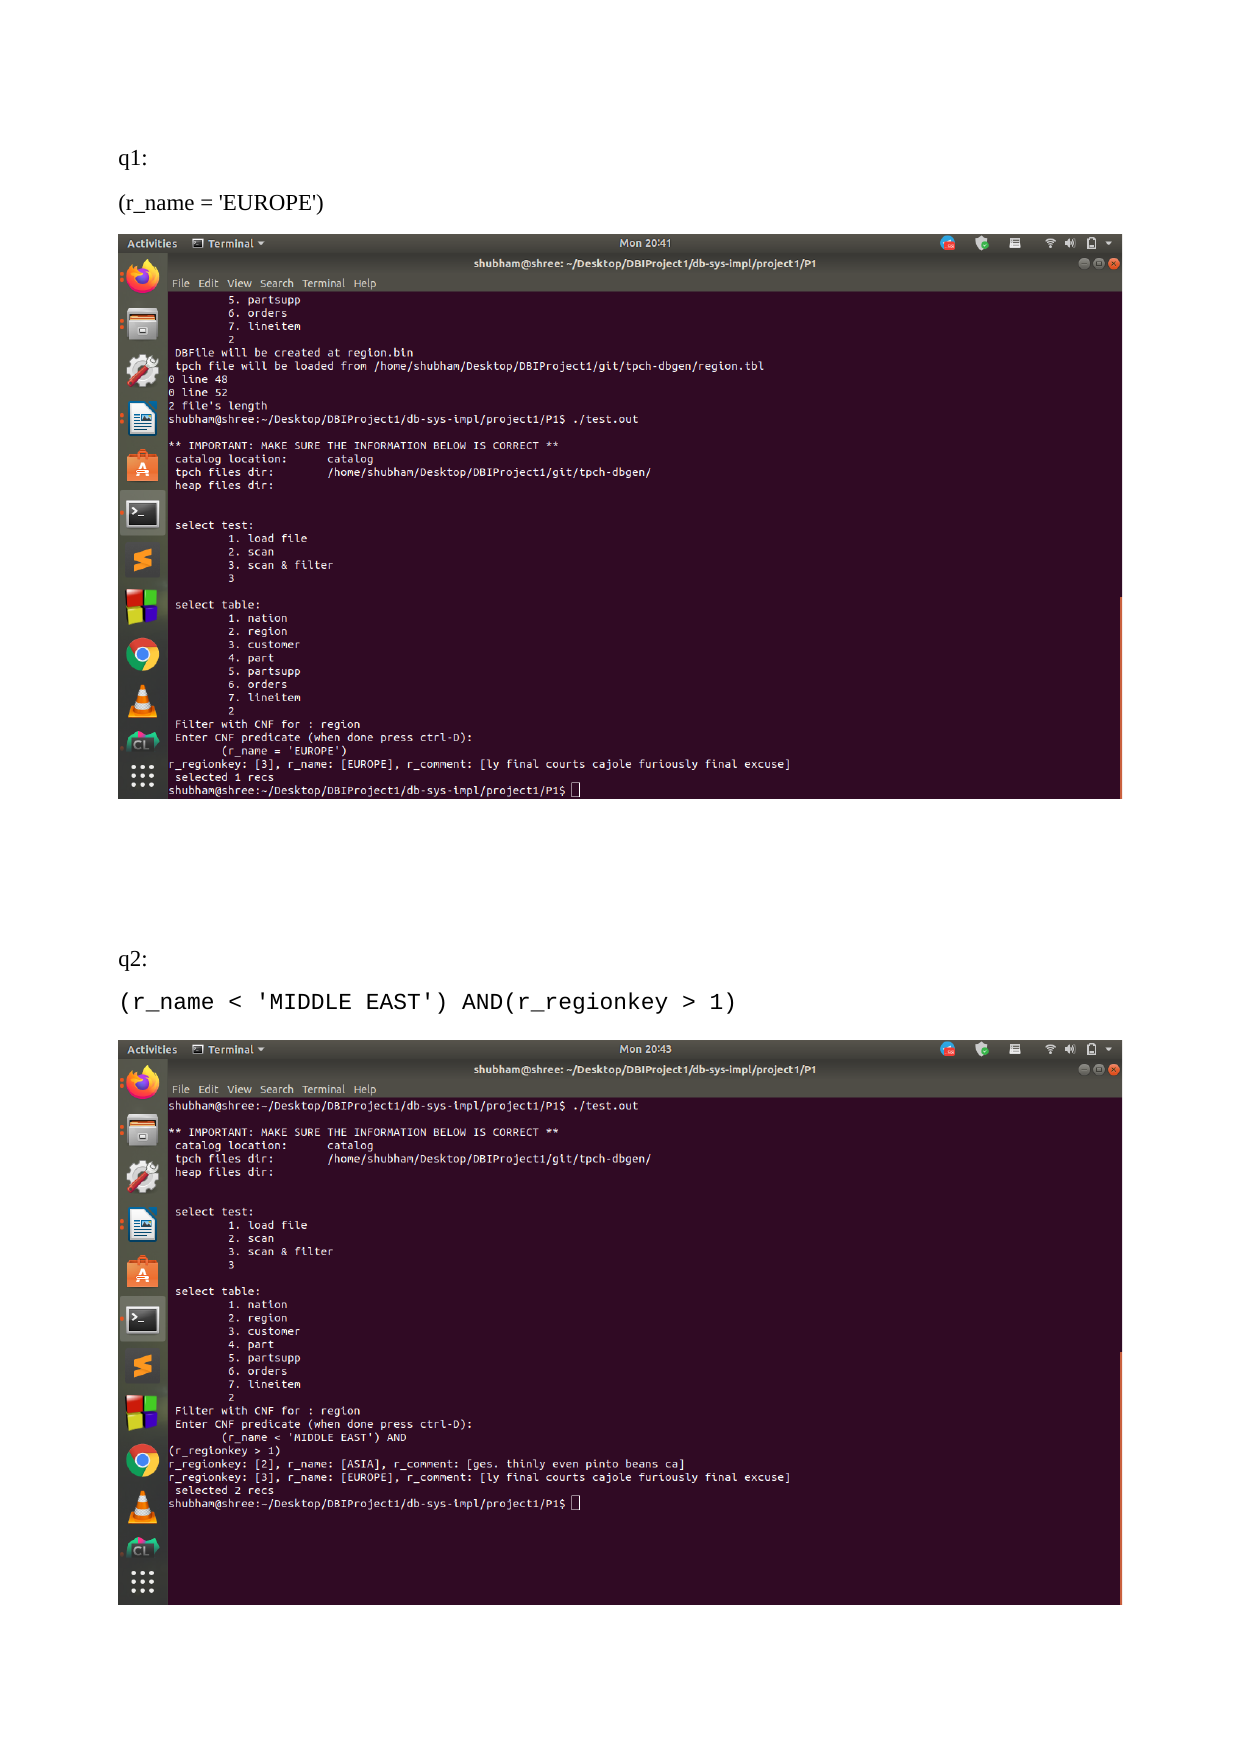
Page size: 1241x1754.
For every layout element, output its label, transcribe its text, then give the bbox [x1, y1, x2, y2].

text (r_name = 'EUROPE') [118, 189, 1122, 216]
text q2: [118, 946, 1122, 972]
text q1: [118, 144, 1122, 171]
text (r_name < 'MIDDLE EAST') AND(r_regionkey > 1) [118, 990, 1122, 1016]
